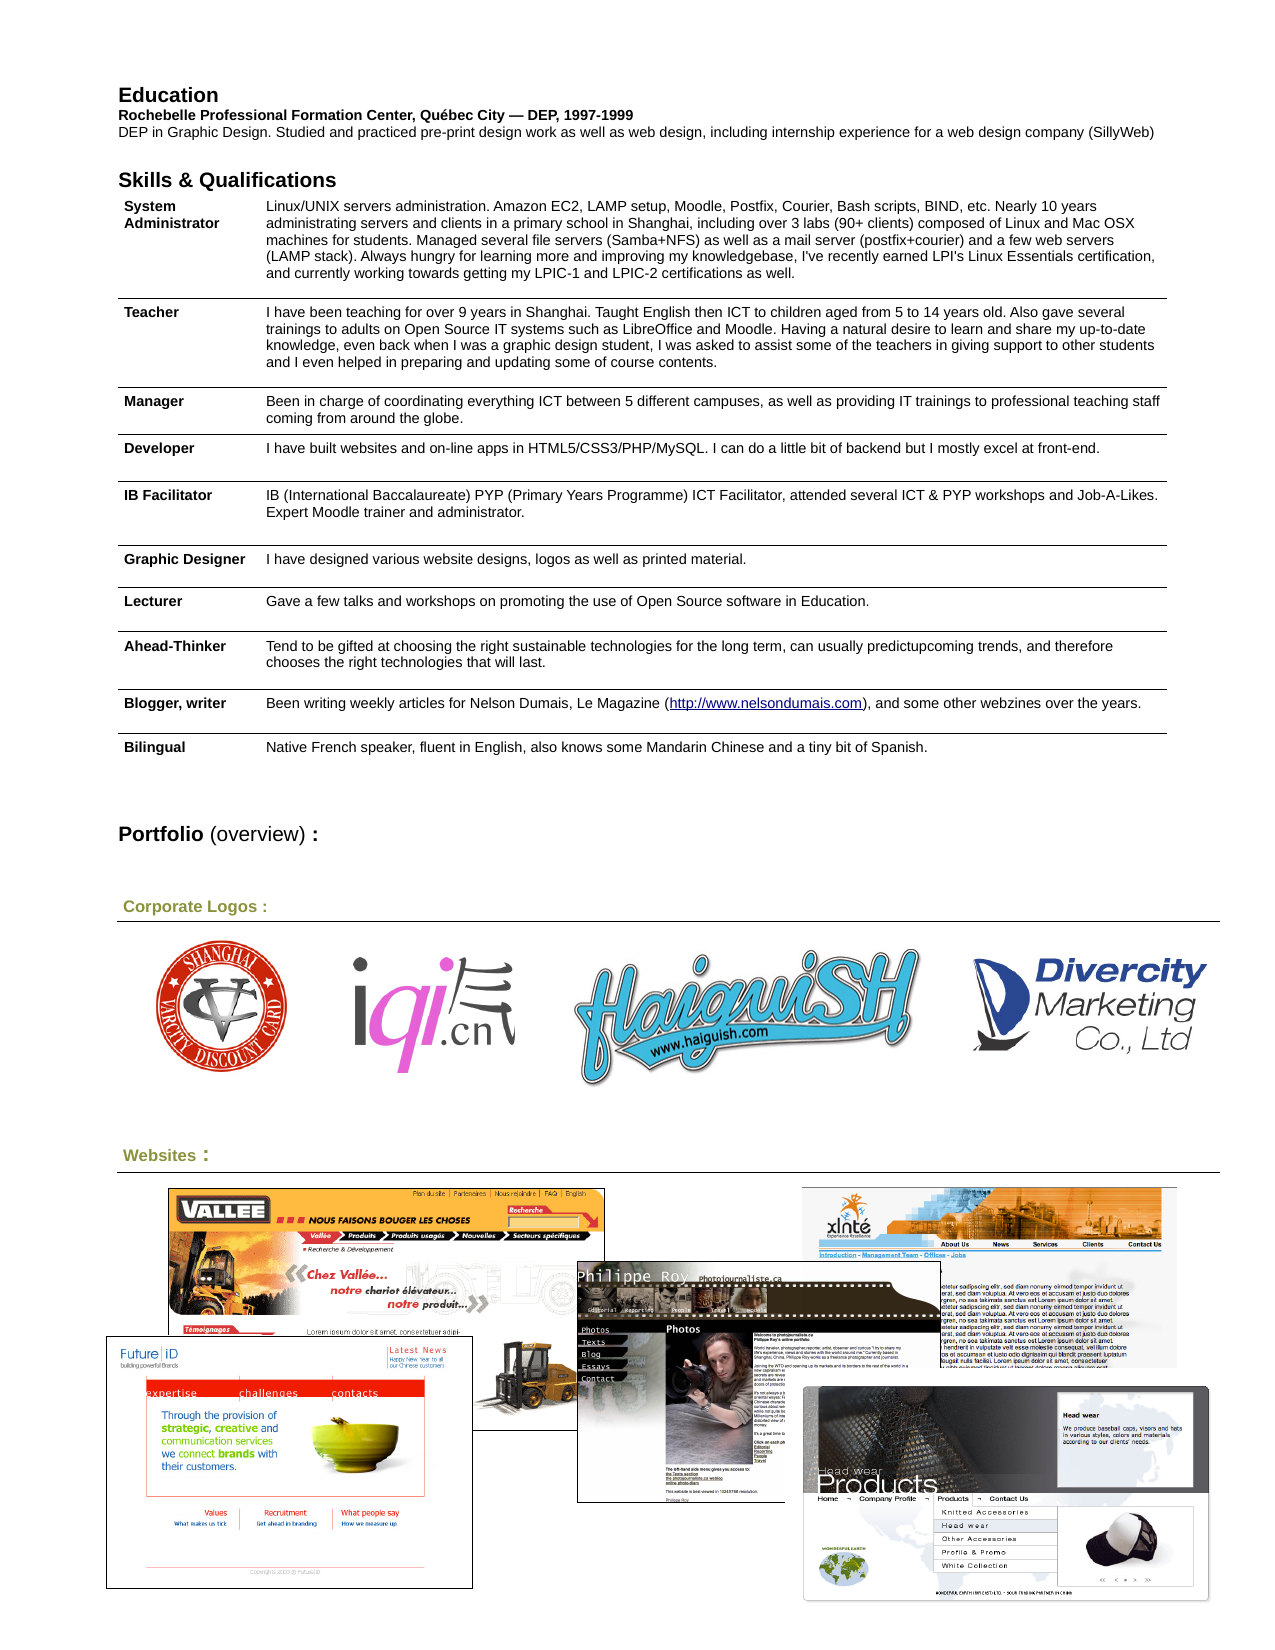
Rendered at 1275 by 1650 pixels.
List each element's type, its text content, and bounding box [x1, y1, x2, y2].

table_cell Lecturer [118, 588, 260, 631]
table_cell Tend to be gifted at choosing the right sustainable technologies for the long term, can usually predictupcoming trends, and therefore chooses the right technologies that will last. [260, 632, 1167, 689]
table_cell I have built websites and on-line apps in HTML5/CSS3/PHP/MySQL. I can do a little bit of backend but I mostly excel at front-end. [260, 435, 1167, 481]
table_cell I have designed various website designs, logos as well as printed material. [260, 546, 1167, 587]
text Portfolio (overview) : [118, 822, 1157, 846]
picture [353, 957, 515, 1073]
text Education [118, 83, 1157, 107]
table_cell IB Facilitator [118, 482, 260, 545]
text Skills & Qualifications [118, 168, 1157, 192]
table_cell Websites : [117, 1124, 1220, 1172]
table_cell Teacher [118, 299, 260, 387]
table_header System Administrator [118, 192, 260, 298]
table_cell I have been teaching for over 9 years in Shanghai. Taught English then ICT to children aged from 5 to 14 years old. Also gave several trainings to adults on Open Source IT systems such as LibreOffice and Moodle. Having a natural desire to learn and share my up-to-date knowledge, even back when I was a graphic design student, I was asked to assist some of the teachers in giving support to other students and I even helped in preparing and updating some of course contents. [260, 299, 1167, 387]
table_cell [117, 1173, 1220, 1368]
table_cell Been in charge of coordinating everything ICT between 5 different campuses, as well as providing IT trainings to professional teaching staff coming from around the globe. [260, 388, 1167, 434]
table_cell Native French speaker, fluent in English, also knows some Mandarin Chinese and a tiny bit of Spanish. [260, 734, 1167, 780]
table_header Corporate Logos : [117, 879, 1220, 921]
table_header Linux/UNIX servers administration. Amazon EC2, LAMP setup, Moodle, Postfix, Courier, Bash scripts, BIND, etc. Nearly 10 years administrating servers and clients in a primary school in Shanghai, including over 3 labs (90+ clients) composed of Linux and Mac OSX machines for students. Managed several file servers (Samba+NFS) as well as a mail server (postfix+courier) and a few web servers (LAMP stack). Always hungry for learning more and improving my knowledgebase, I've recently earned LPI's Linux Essentials certification, and currently working towards getting my LPIC-1 and LPIC-2 certifications as well. [260, 192, 1167, 298]
table_cell [117, 922, 1220, 1124]
table_cell Blogger, writer [118, 690, 260, 733]
table_cell Developer [118, 435, 260, 481]
table_cell IB (International Baccalaureate) PYP (Primary Years Programme) ICT Facilitator, attended several ICT & PYP workshops and Job-A-Likes. Expert Moodle trainer and administrator. [260, 482, 1167, 545]
picture [107, 1337, 472, 1588]
picture [106, 1189, 604, 1430]
picture [573, 949, 922, 1089]
table_cell Bilingual [118, 734, 260, 780]
picture [140, 927, 301, 1087]
table_cell Ahead-Thinker [118, 632, 260, 689]
picture [938, 938, 1231, 1072]
table_cell Graphic Designer [118, 546, 260, 587]
text Rochebelle Professional Formation Center, Québec City — DEP, 1997-1999 DEP in Graphic Design. Studied and practiced pre-print design work as well as web design, including internship experience for a web design company (SillyWeb) [118, 107, 1157, 140]
picture [578, 1187, 1233, 1622]
table_cell Been writing weekly articles for Nelson Dumais, Le Magazine (http://www.nelsondumais.com), and some other webzines over the years. [260, 690, 1167, 733]
table_cell Gave a few talks and workshops on promoting the use of Open Source software in Education. [260, 588, 1167, 631]
table_cell Manager [118, 388, 260, 434]
